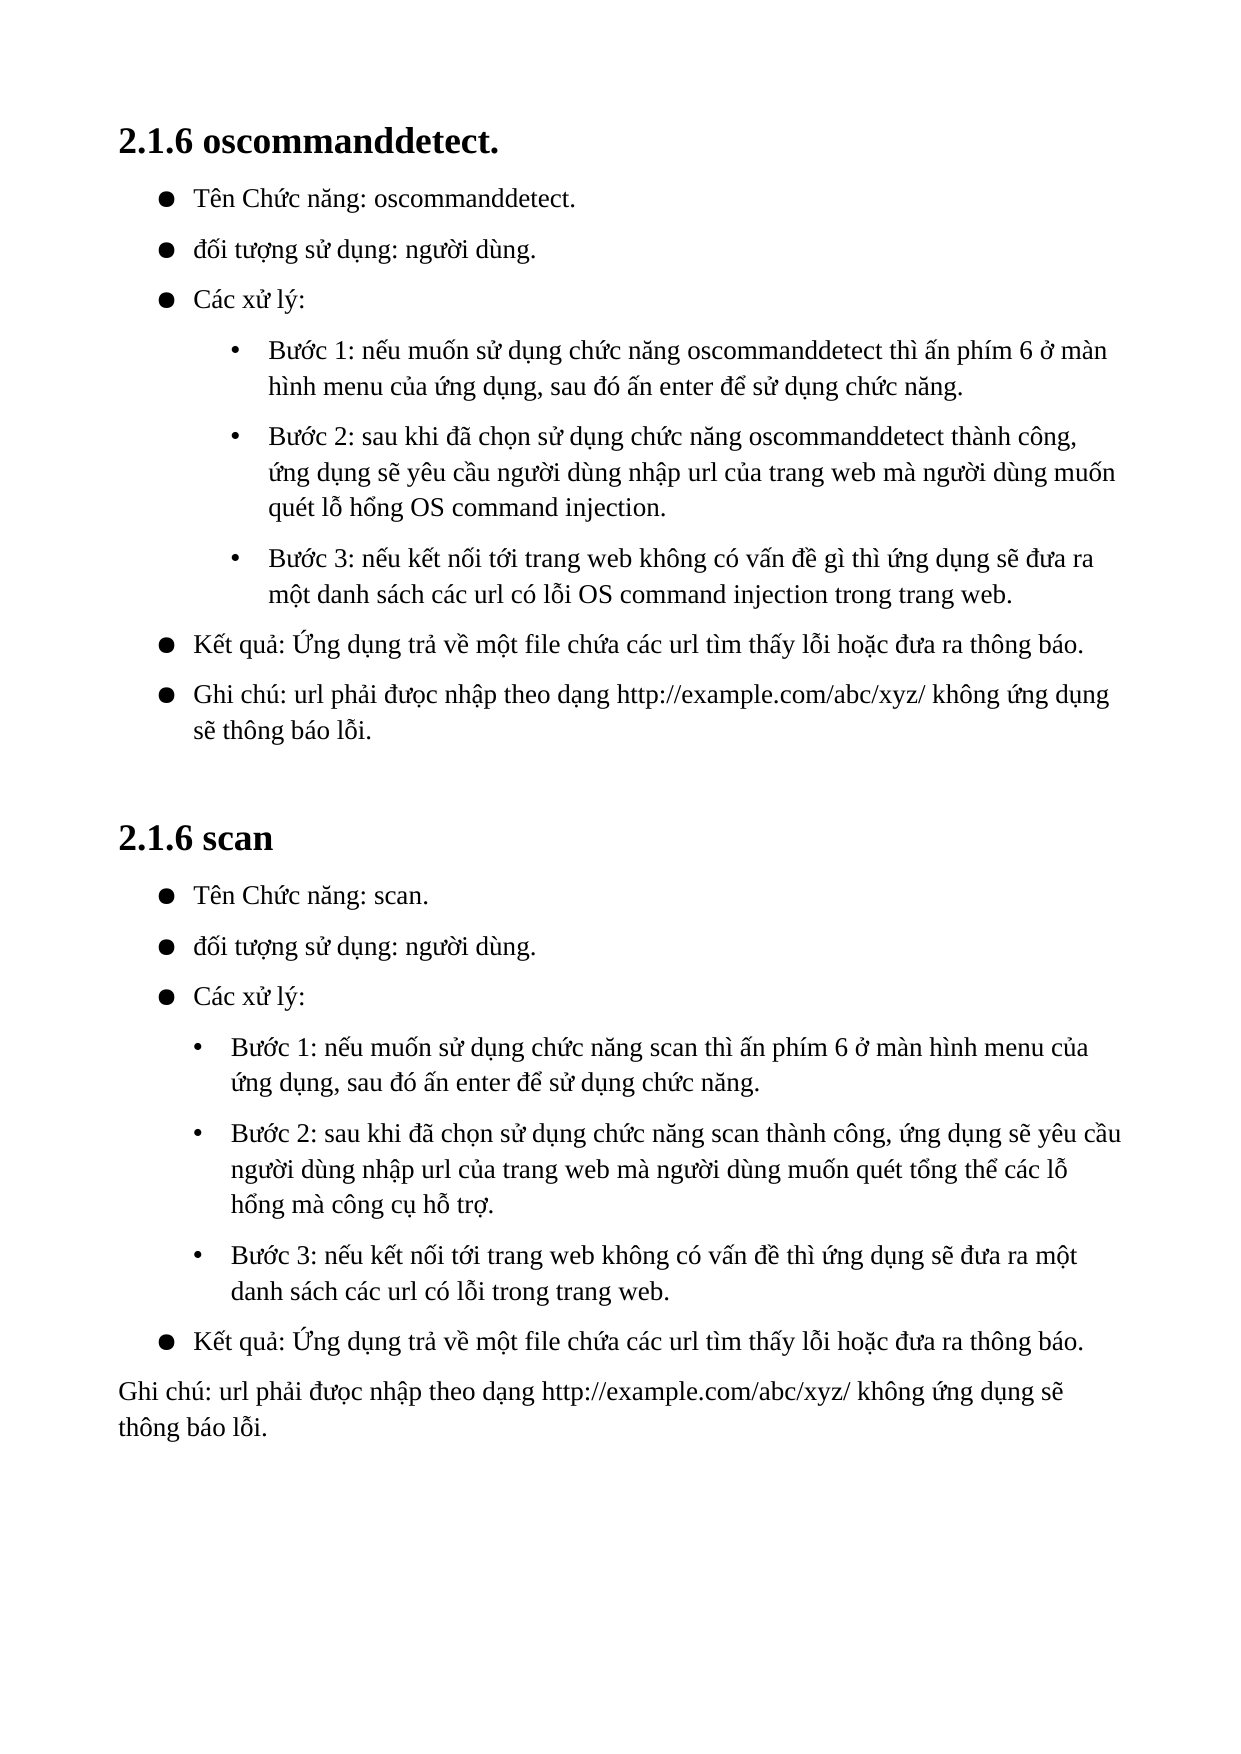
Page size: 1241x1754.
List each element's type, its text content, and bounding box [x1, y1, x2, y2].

list Bước 1: nếu muốn sử dụng chức năng oscommanddetect thì ấn phím 6 ở màn hình menu của ứng dụng, sau đó ấn enter để sử dụng chức năng. [231, 334, 1122, 401]
text 2.1.6 scan [118, 815, 1122, 858]
list Bước 3: nếu kết nối tới trang web không có vấn đề thì ứng dụng sẽ đưa ra một danh sách các url có lỗi trong trang web. [193, 1239, 1122, 1306]
list Bước 2: sau khi đã chọn sử dụng chức năng oscommanddetect thành công, ứng dụng sẽ yêu cầu người dùng nhập url của trang web mà người dùng muốn quét lỗ hổng OS command injection. [231, 420, 1122, 523]
list Các xử lý: [156, 283, 1122, 314]
list Tên Chức năng: scan. [156, 879, 1122, 910]
list Bước 2: sau khi đã chọn sử dụng chức năng scan thành công, ứng dụng sẽ yêu cầu người dùng nhập url của trang web mà người dùng muốn quét tổng thể các lỗ hổng mà công cụ hỗ trợ. [193, 1117, 1122, 1219]
list Bước 1: nếu muốn sử dụng chức năng scan thì ấn phím 6 ở màn hình menu của ứng dụng, sau đó ấn enter để sử dụng chức năng. [193, 1031, 1122, 1098]
list Tên Chức năng: oscommanddetect. [156, 182, 1122, 213]
list Bước 3: nếu kết nối tới trang web không có vấn đề gì thì ứng dụng sẽ đưa ra một danh sách các url có lỗi OS command injection trong trang web. [231, 542, 1122, 609]
list Ghi chú: url phải đưọc nhập theo dạng http://example.com/abc/xyz/ không ứng dụng sẽ thông báo lỗi. [156, 678, 1122, 746]
text Ghi chú: url phải đưọc nhập theo dạng http://example.com/abc/xyz/ không ứng dụng sẽ thông báo lỗi. [118, 1375, 1122, 1442]
list đối tượng sử dụng: người dùng. [156, 233, 1122, 264]
text 2.1.6 oscommanddetect. [118, 118, 1122, 161]
list Kết quả: Ứng dụng trả về một file chứa các url tìm thấy lỗi hoặc đưa ra thông báo. [156, 628, 1122, 659]
list Các xử lý: [156, 980, 1122, 1011]
list Kết quả: Ứng dụng trả về một file chứa các url tìm thấy lỗi hoặc đưa ra thông báo. [156, 1325, 1122, 1356]
list đối tượng sử dụng: người dùng. [156, 930, 1122, 961]
